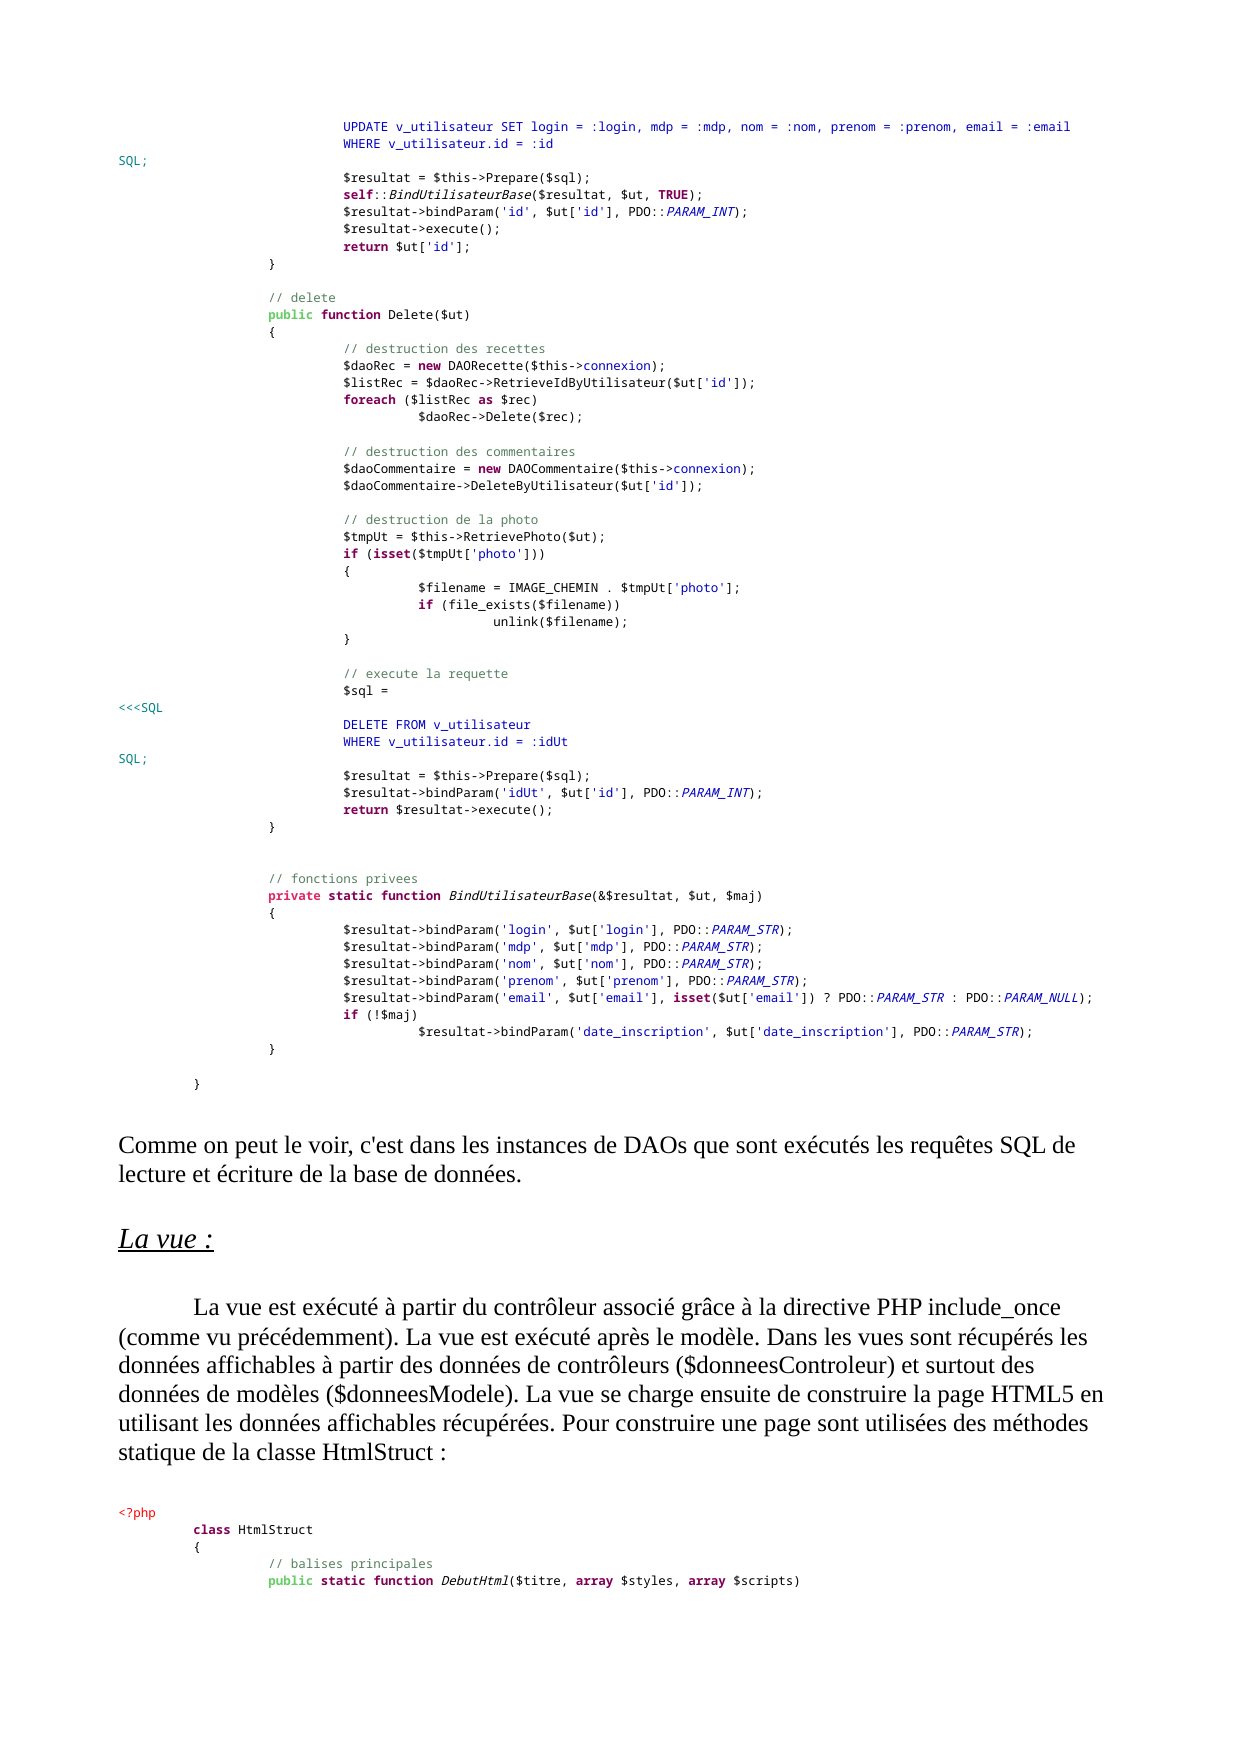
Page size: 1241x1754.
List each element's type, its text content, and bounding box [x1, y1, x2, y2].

text $resultat->bindParam('nom', $ut['nom'], PDO::PARAM_STR); [118, 955, 1122, 972]
text private static function BindUtilisateurBase(&$resultat, $ut, $maj) [118, 887, 1122, 904]
text } [118, 1041, 1122, 1058]
text { [118, 562, 1122, 579]
text $listRec = $daoRec->RetrieveIdByUtilisateur($ut['id']); [118, 374, 1122, 391]
text // destruction des recettes [118, 340, 1122, 357]
text $filename = IMAGE_CHEMIN . $tmpUt['photo']; [118, 579, 1122, 596]
text } [118, 818, 1122, 836]
text if (!$maj) [118, 1006, 1122, 1023]
text $daoCommentaire->DeleteByUtilisateur($ut['id']); [118, 477, 1122, 494]
text $resultat->bindParam('email', $ut['email'], isset($ut['email']) ? PDO::PARAM_STR : PDO::PARAM_NULL); [118, 989, 1122, 1006]
text $tmpUt = $this->RetrievePhoto($ut); [118, 528, 1122, 545]
text $resultat = $this->Prepare($sql); [118, 767, 1122, 784]
text $daoCommentaire = new DAOCommentaire($this->connexion); [118, 460, 1122, 477]
text { [118, 904, 1122, 921]
text $resultat->bindParam('date_inscription', $ut['date_inscription'], PDO::PARAM_STR); [118, 1023, 1122, 1041]
text <?php [118, 1504, 1122, 1521]
text $resultat->execute(); [118, 221, 1122, 238]
text $sql = [118, 682, 1122, 699]
text WHERE v_utilisateur.id = :idUt [118, 733, 1122, 750]
text unlink($filename); [118, 613, 1122, 631]
text UPDATE v_utilisateur SET login = :login, mdp = :mdp, nom = :nom, prenom = :prenom, email = :email [118, 118, 1122, 135]
text // delete [118, 289, 1122, 306]
text $daoRec = new DAORecette($this->connexion); [118, 357, 1122, 374]
text $resultat->bindParam('login', $ut['login'], PDO::PARAM_STR); [118, 921, 1122, 938]
text // balises principales [118, 1555, 1122, 1572]
text WHERE v_utilisateur.id = :id [118, 135, 1122, 152]
text Comme on peut le voir, c'est dans les instances de DAOs que sont exécutés les requêtes SQL de lecture et écriture de la base de données. [118, 1130, 1122, 1188]
text La vue est exécuté à partir du contrôleur associé grâce à la directive PHP include_once (comme vu précédemment). La vue est exécuté après le modèle. Dans les vues sont récupérés les données affichables à partir des données de contrôleurs ($donneesControleur) et surtout des données de modèles ($donneesModele). La vue se charge ensuite de construire la page HTML5 en utilisant les données affichables récupérées. Pour construire une page sont utilisées des méthodes statique de la classe HtmlStruct : [118, 1288, 1122, 1466]
text if (isset($tmpUt['photo'])) [118, 545, 1122, 562]
text if (file_exists($filename)) [118, 596, 1122, 613]
text } [118, 631, 1122, 648]
text SQL; [118, 152, 1122, 169]
text // fonctions privees [118, 870, 1122, 887]
text } [118, 255, 1122, 272]
text // destruction des commentaires [118, 443, 1122, 460]
text return $resultat->execute(); [118, 801, 1122, 818]
text $resultat = $this->Prepare($sql); [118, 169, 1122, 186]
text public static function DebutHtml($titre, array $styles, array $scripts) [118, 1572, 1122, 1589]
text La vue : [118, 1221, 1122, 1255]
text // execute la requette [118, 665, 1122, 682]
text self::BindUtilisateurBase($resultat, $ut, TRUE); [118, 186, 1122, 203]
text $resultat->bindParam('prenom', $ut['prenom'], PDO::PARAM_STR); [118, 972, 1122, 989]
text { [118, 323, 1122, 340]
text DELETE FROM v_utilisateur [118, 716, 1122, 733]
text $resultat->bindParam('id', $ut['id'], PDO::PARAM_INT); [118, 203, 1122, 221]
text $daoRec->Delete($rec); [118, 408, 1122, 426]
text } [118, 1075, 1122, 1092]
text class HtmlStruct [118, 1521, 1122, 1538]
text public function Delete($ut) [118, 306, 1122, 323]
text // destruction de la photo [118, 511, 1122, 528]
text $resultat->bindParam('idUt', $ut['id'], PDO::PARAM_INT); [118, 784, 1122, 801]
text { [118, 1538, 1122, 1555]
text <<<SQL [118, 699, 1122, 716]
text $resultat->bindParam('mdp', $ut['mdp'], PDO::PARAM_STR); [118, 938, 1122, 955]
text SQL; [118, 750, 1122, 767]
text foreach ($listRec as $rec) [118, 391, 1122, 408]
text return $ut['id']; [118, 238, 1122, 255]
